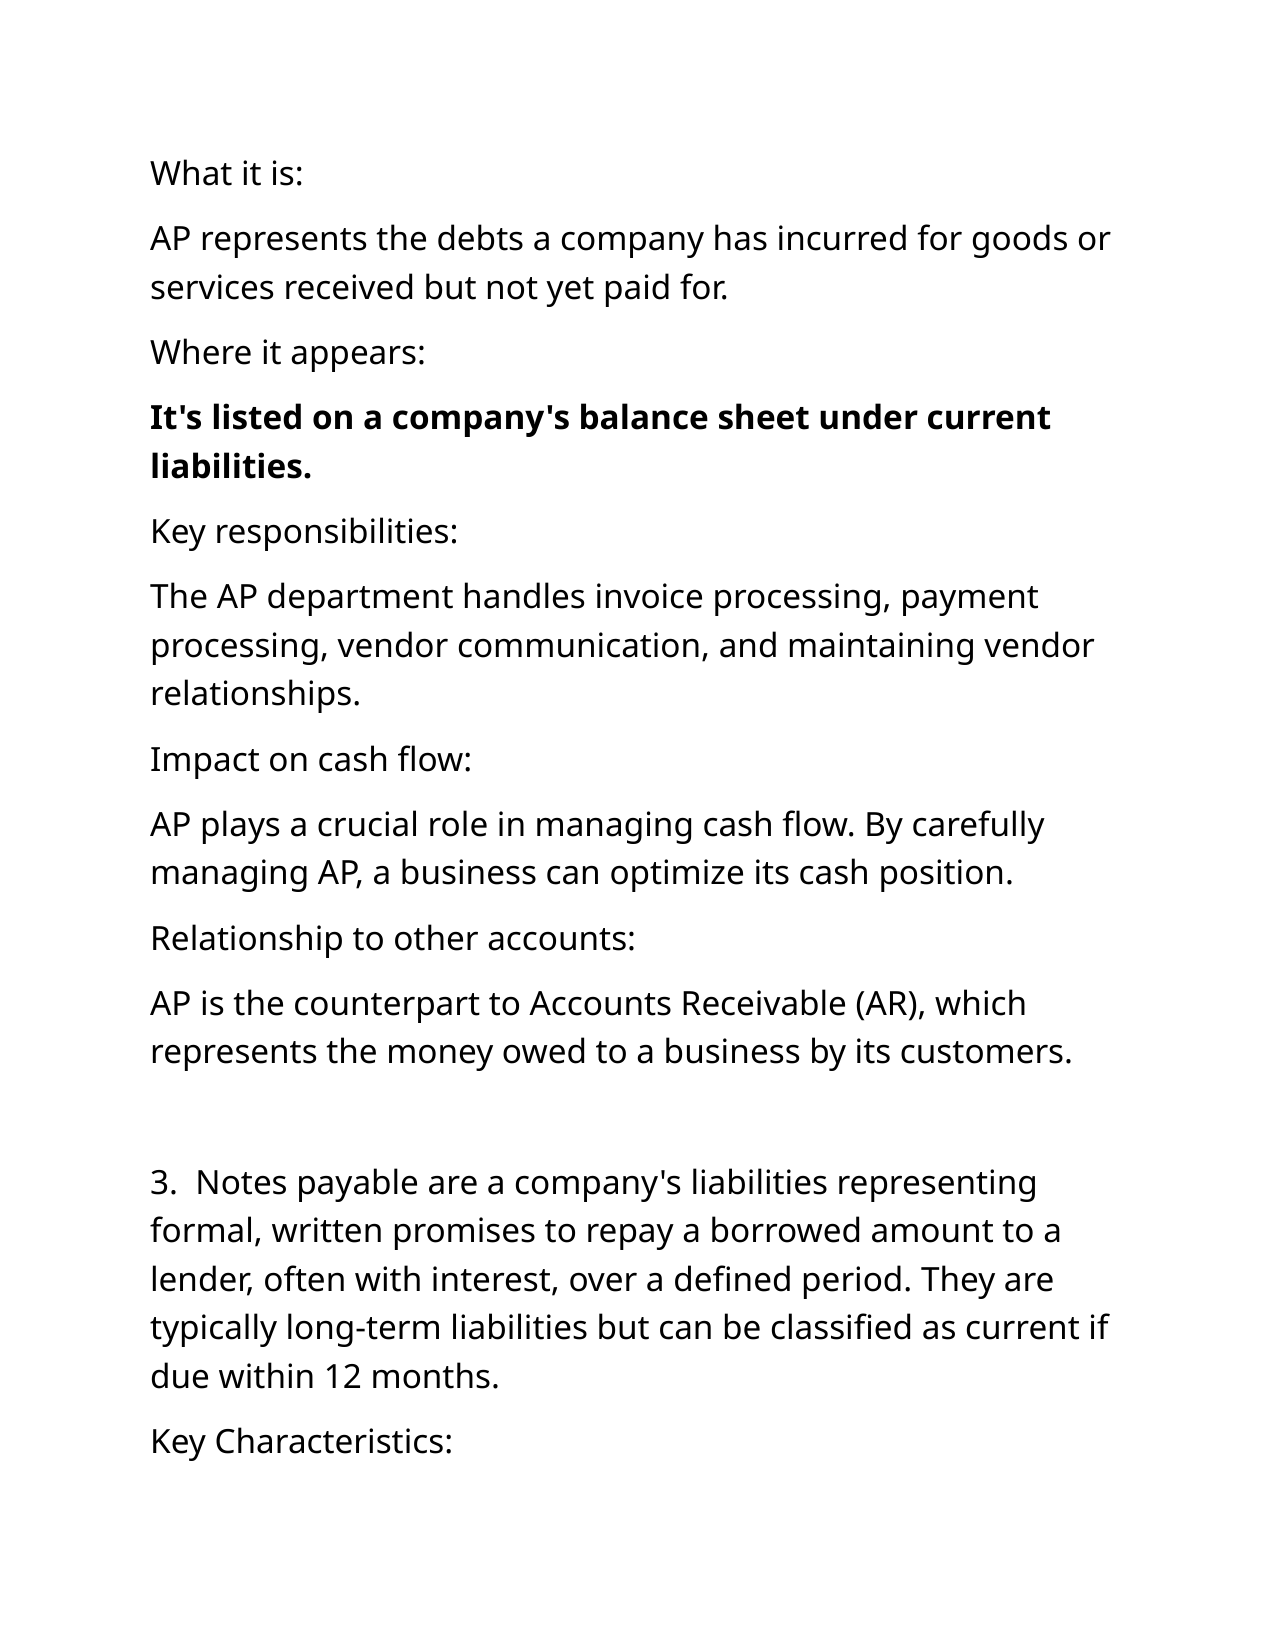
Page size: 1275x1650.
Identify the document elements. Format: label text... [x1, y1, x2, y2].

text What it is: [150, 150, 1125, 195]
text 3. Notes payable are a company's liabilities representing formal, written promises to repay a borrowed amount to a lender, often with interest, over a defined period. They are typically long-term liabilities but can be classified as current if due within 12 months. [150, 1158, 1125, 1398]
text AP is the counterpart to Accounts Receivable (AR), which represents the money owed to a business by its customers. [150, 979, 1125, 1073]
text AP plays a crucial role in managing cash flow. By carefully managing AP, a business can optimize its cash position. [150, 801, 1125, 894]
text Impact on cash flow: [150, 735, 1125, 781]
text Key responsibilities: [150, 508, 1125, 553]
text AP represents the debts a company has incurred for goods or services received but not yet paid for. [150, 215, 1125, 309]
text Relationship to other accounts: [150, 914, 1125, 960]
text Key Characteristics: [150, 1418, 1125, 1463]
text The AP department handles invoice processing, payment processing, vendor communication, and maintaining vendor relationships. [150, 573, 1125, 716]
text It's listed on a company's balance sheet under current liabilities. [150, 394, 1125, 488]
text Where it appears: [150, 329, 1125, 374]
